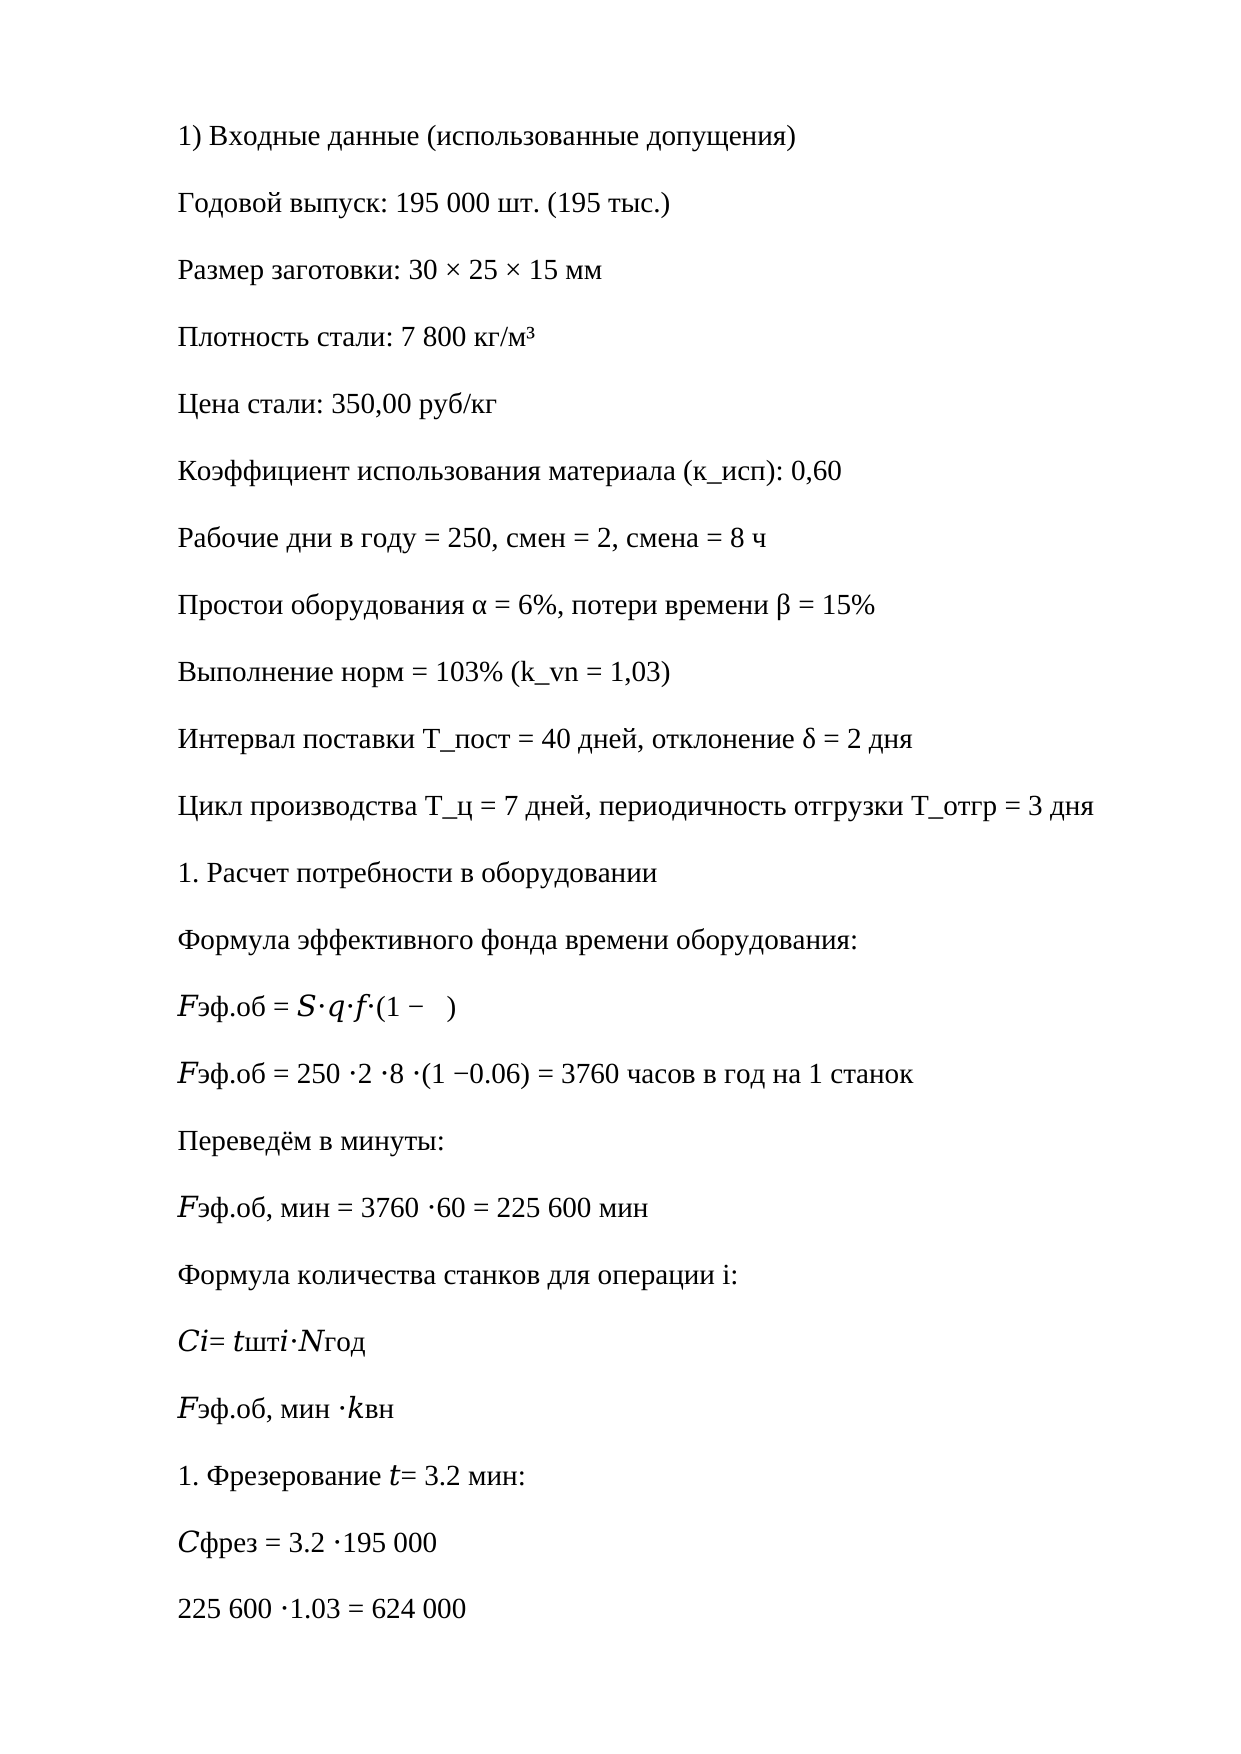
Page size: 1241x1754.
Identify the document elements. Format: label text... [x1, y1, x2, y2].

text 𝐶𝑖= 𝑡шт𝑖⋅𝑁год [177, 1324, 1152, 1357]
text Размер заготовки: 30 × 25 × 15 мм [177, 252, 1152, 286]
text Интервал поставки Т_пост = 40 дней, отклонение δ = 2 дня [177, 721, 1152, 754]
text Переведём в минуты: [177, 1123, 1152, 1156]
text 225 600 ⋅1.03 = 624 000 [177, 1592, 1152, 1625]
text Цикл производства T_ц = 7 дней, периодичность отгрузки T_отгр = 3 дня [177, 788, 1152, 821]
text Простои оборудования α = 6%, потери времени β = 15% [177, 587, 1152, 621]
text 𝐹эф.об = 250 ⋅2 ⋅8 ⋅(1 −0.06) = 3760 часов в год на 1 станок [177, 1056, 1152, 1089]
text 1. Фрезерование 𝑡= 3.2 мин: [177, 1458, 1152, 1491]
text 1) Входные данные (использованные допущения) [177, 118, 1152, 152]
text Выполнение норм = 103% (k_vn = 1,03) [177, 654, 1152, 687]
text 𝐹эф.об = 𝑆⋅𝑞⋅𝑓⋅(1 −𝛼) [177, 989, 1152, 1022]
text Цена стали: 350,00 руб/кг [177, 386, 1152, 419]
text Годовой выпуск: 195 000 шт. (195 тыс.) [177, 185, 1152, 219]
text 𝐹эф.об, мин ⋅𝑘вн [177, 1391, 1152, 1424]
text Рабочие дни в году = 250, смен = 2, смена = 8 ч [177, 520, 1152, 553]
text Коэффициент использования материала (к_исп): 0,60 [177, 453, 1152, 487]
text 1. Расчет потребности в оборудовании [177, 855, 1152, 888]
text Формула эффективного фонда времени оборудования: [177, 922, 1152, 955]
text 𝐹эф.об, мин = 3760 ⋅60 = 225 600 мин [177, 1190, 1152, 1223]
text 𝐶фрез = 3.2 ⋅195 000 [177, 1525, 1152, 1558]
text Плотность стали: 7 800 кг/м³ [177, 319, 1152, 353]
text Формула количества станков для операции i: [177, 1257, 1152, 1290]
